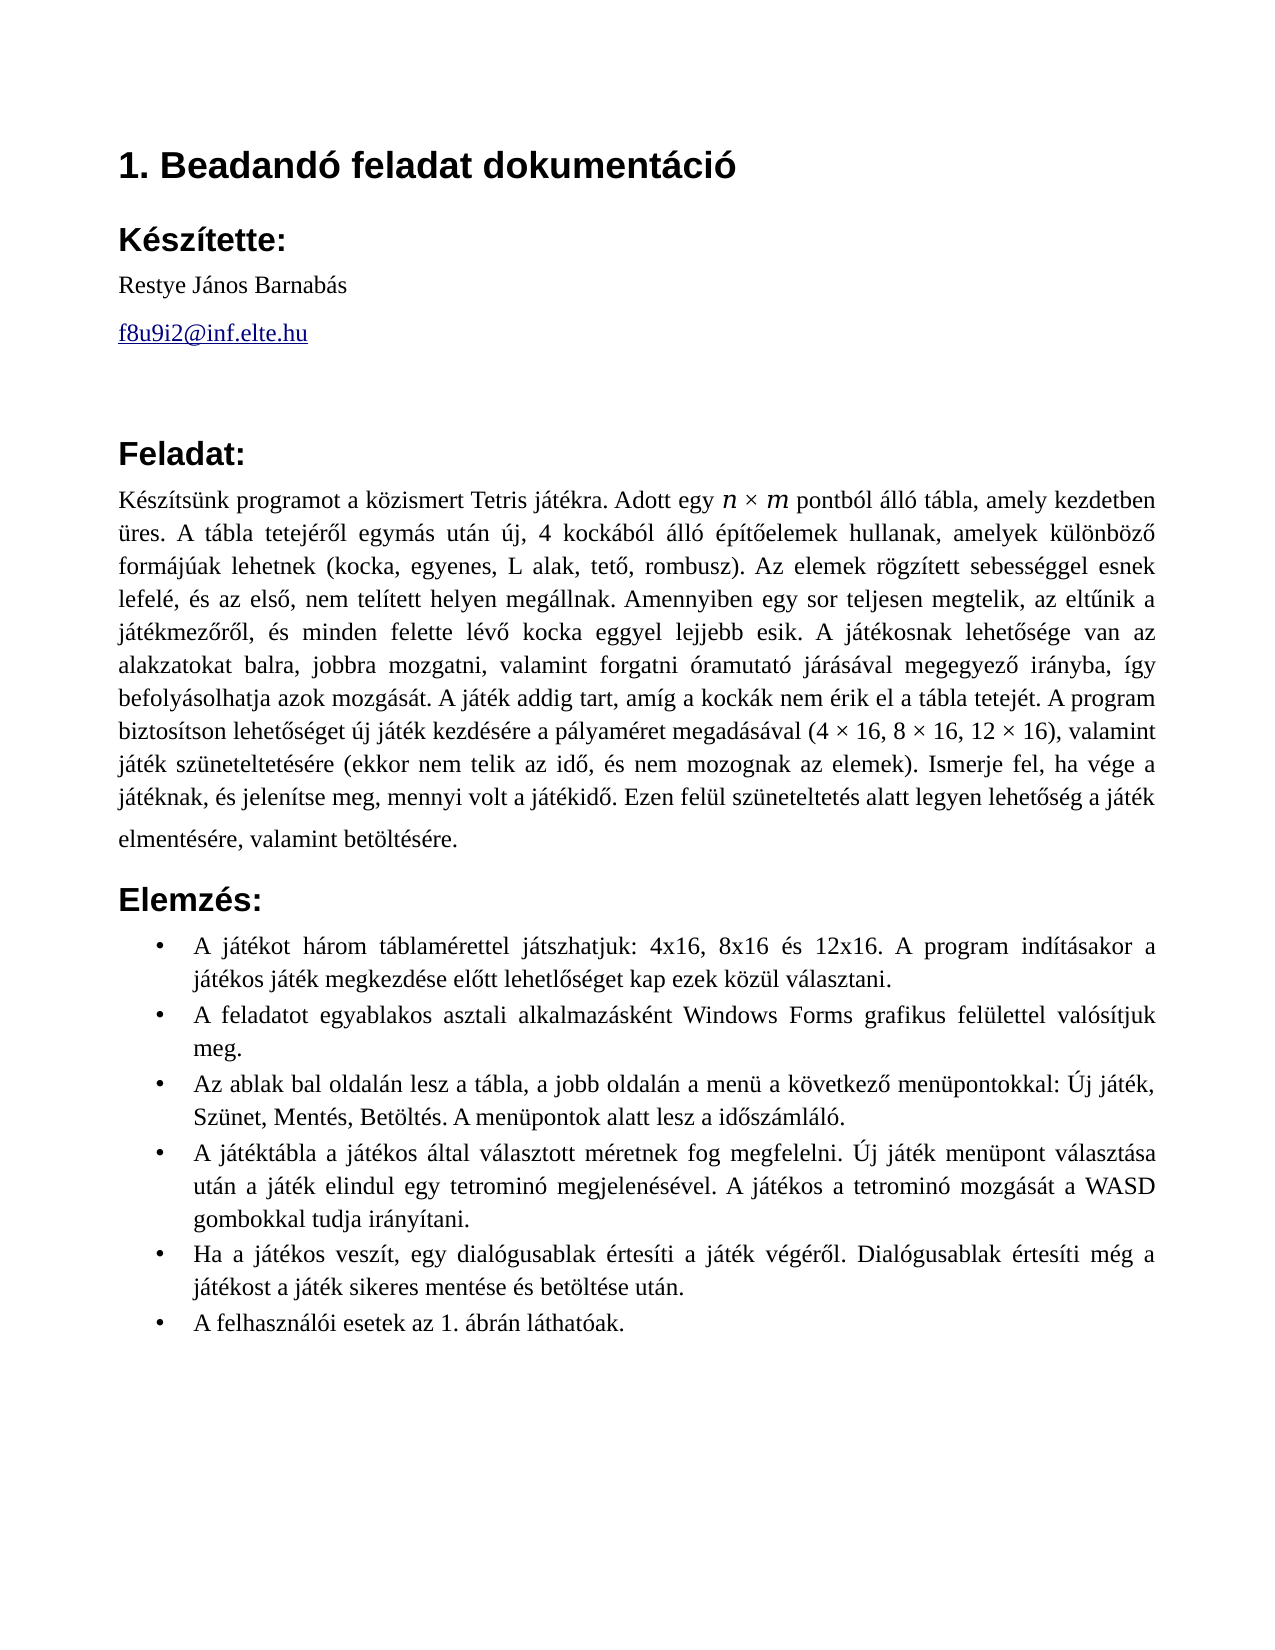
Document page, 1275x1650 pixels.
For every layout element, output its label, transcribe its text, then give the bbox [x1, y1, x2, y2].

subtitle Készítette: [118, 219, 1157, 258]
list A felhasználói esetek az 1. ábrán láthatóak. [156, 1308, 1157, 1337]
text Restye János Barnabás [118, 271, 1157, 299]
list A játékot három táblamérettel játszhatjuk: 4x16, 8x16 és 12x16. A program indításakor a játékos játék megkezdése előtt lehetlőséget kap ezek közül választani. [156, 931, 1157, 993]
text elmentésére, valamint betöltésére. [118, 824, 1157, 853]
list Ha a játékos veszít, egy dialógusablak értesíti a játék végéről. Dialógusablak értesíti még a játékost a játék sikeres mentése és betöltése után. [156, 1239, 1157, 1301]
list Az ablak bal oldalán lesz a tábla, a jobb oldalán a menü a következő menüpontokkal: Új játék, Szünet, Mentés, Betöltés. A menüpontok alatt lesz a időszámláló. [156, 1069, 1157, 1131]
list A feladatot egyablakos asztali alkalmazásként Windows Forms grafikus felülettel valósítjuk meg. [156, 1000, 1157, 1062]
subtitle Feladat: [118, 434, 1157, 473]
subtitle 1. Beadandó feladat dokumentáció [118, 143, 1157, 186]
subtitle Elemzés: [118, 881, 1157, 919]
text Készítsünk programot a közismert Tetris játékra. Adott egy 𝑛 × 𝑚 pontból álló tábla, amely kezdetben üres. A tábla tetejéről egymás után új, 4 kockából álló építőelemek hullanak, amelyek különböző formájúak lehetnek (kocka, egyenes, L alak, tető, rombusz). Az elemek rögzített sebességgel esnek lefelé, és az első, nem telített helyen megállnak. Amennyiben egy sor teljesen megtelik, az eltűnik a játékmezőről, és minden felette lévő kocka eggyel lejjebb esik. A játékosnak lehetősége van az alakzatokat balra, jobbra mozgatni, valamint forgatni óramutató járásával megegyező irányba, így befolyásolhatja azok mozgását. A játék addig tart, amíg a kockák nem érik el a tábla tetejét. A program biztosítson lehetőséget új játék kezdésére a pályaméret megadásával (4 × 16, 8 × 16, 12 × 16), valamint játék szüneteltetésére (ekkor nem telik az idő, és nem mozognak az elemek). Ismerje fel, ha vége a játéknak, és jelenítse meg, mennyi volt a játékidő. Ezen felül szüneteltetés alatt legyen lehetőség a játék [118, 485, 1157, 811]
list A játéktábla a játékos által választott méretnek fog megfelelni. Új játék menüpont választása után a játék elindul egy tetrominó megjelenésével. A játékos a tetrominó mozgását a WASD gombokkal tudja irányítani. [156, 1138, 1157, 1232]
text f8u9i2@inf.elte.hu [118, 318, 1157, 347]
